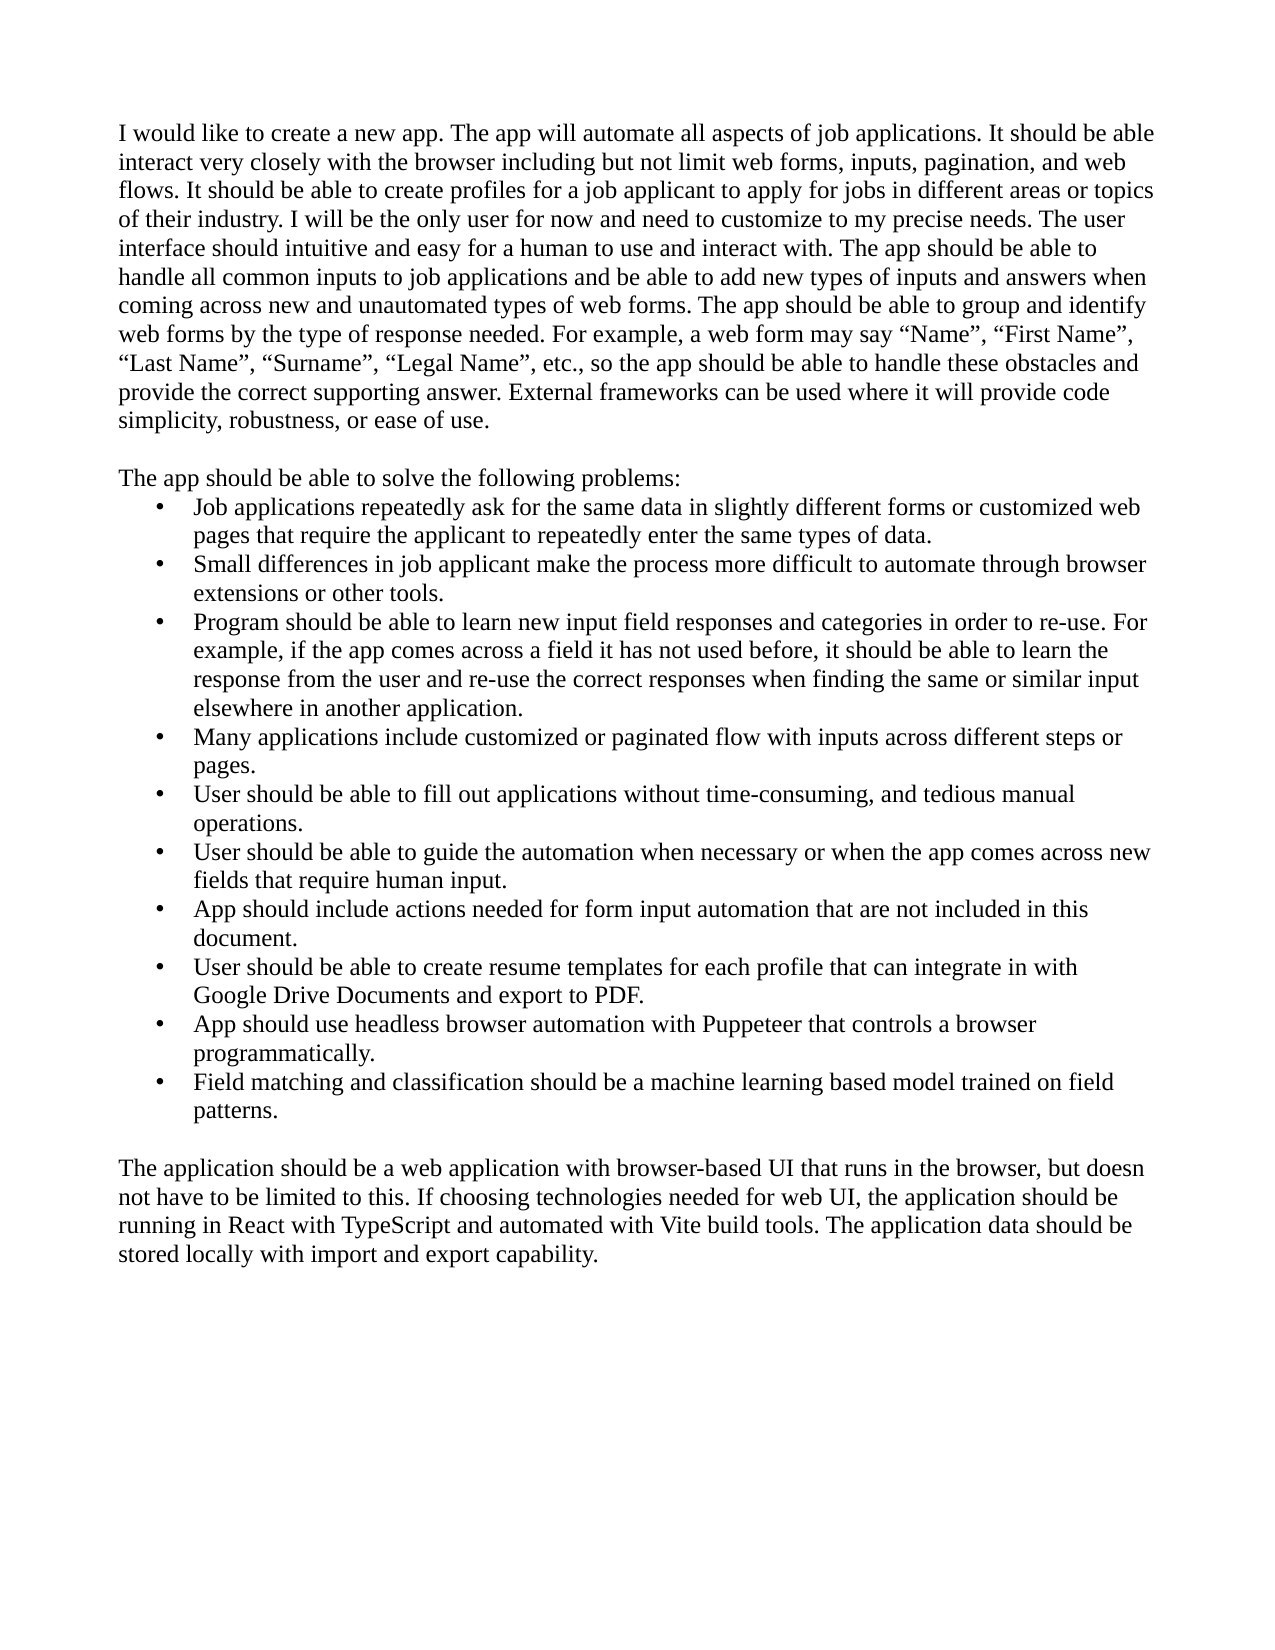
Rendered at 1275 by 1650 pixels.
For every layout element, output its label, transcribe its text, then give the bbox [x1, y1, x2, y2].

list App should include actions needed for form input automation that are not included in this document. [156, 894, 1157, 952]
list Field matching and classification should be a machine learning based model trained on field patterns. [156, 1067, 1157, 1124]
text The app should be able to solve the following problems: [118, 463, 1157, 492]
list Many applications include customized or paginated flow with inputs across different steps or pages. [156, 722, 1157, 779]
list App should use headless browser automation with Puppeteer that controls a browser programmatically. [156, 1009, 1157, 1067]
list User should be able to fill out applications without time-consuming, and tedious manual operations. [156, 779, 1157, 837]
list User should be able to guide the automation when necessary or when the app comes across new fields that require human input. [156, 837, 1157, 894]
list User should be able to create resume templates for each profile that can integrate in with Google Drive Documents and export to PDF. [156, 952, 1157, 1009]
text The application should be a web application with browser-based UI that runs in the browser, but doesn not have to be limited to this. If choosing technologies needed for web UI, the application should be running in React with TypeScript and automated with Vite build tools. The application data should be stored locally with import and export capability. [118, 1153, 1157, 1268]
list Job applications repeatedly ask for the same data in slightly different forms or customized web pages that require the applicant to repeatedly enter the same types of data. [156, 492, 1157, 549]
list Program should be able to learn new input field responses and categories in order to re-use. For example, if the app comes across a field it has not used before, it should be able to learn the response from the user and re-use the correct responses when finding the same or similar input elsewhere in another application. [156, 607, 1157, 722]
list Small differences in job applicant make the process more difficult to automate through browser extensions or other tools. [156, 549, 1157, 607]
text I would like to create a new app. The app will automate all aspects of job applications. It should be able interact very closely with the browser including but not limit web forms, inputs, pagination, and web flows. It should be able to create profiles for a job applicant to apply for jobs in different areas or topics of their industry. I will be the only user for now and need to customize to my precise needs. The user interface should intuitive and easy for a human to use and interact with. The app should be able to handle all common inputs to job applications and be able to add new types of inputs and answers when coming across new and unautomated types of web forms. The app should be able to group and identify web forms by the type of response needed. For example, a web form may say “Name”, “First Name”, “Last Name”, “Surname”, “Legal Name”, etc., so the app should be able to handle these obstacles and provide the correct supporting answer. External frameworks can be used where it will provide code simplicity, robustness, or ease of use. [118, 118, 1157, 434]
